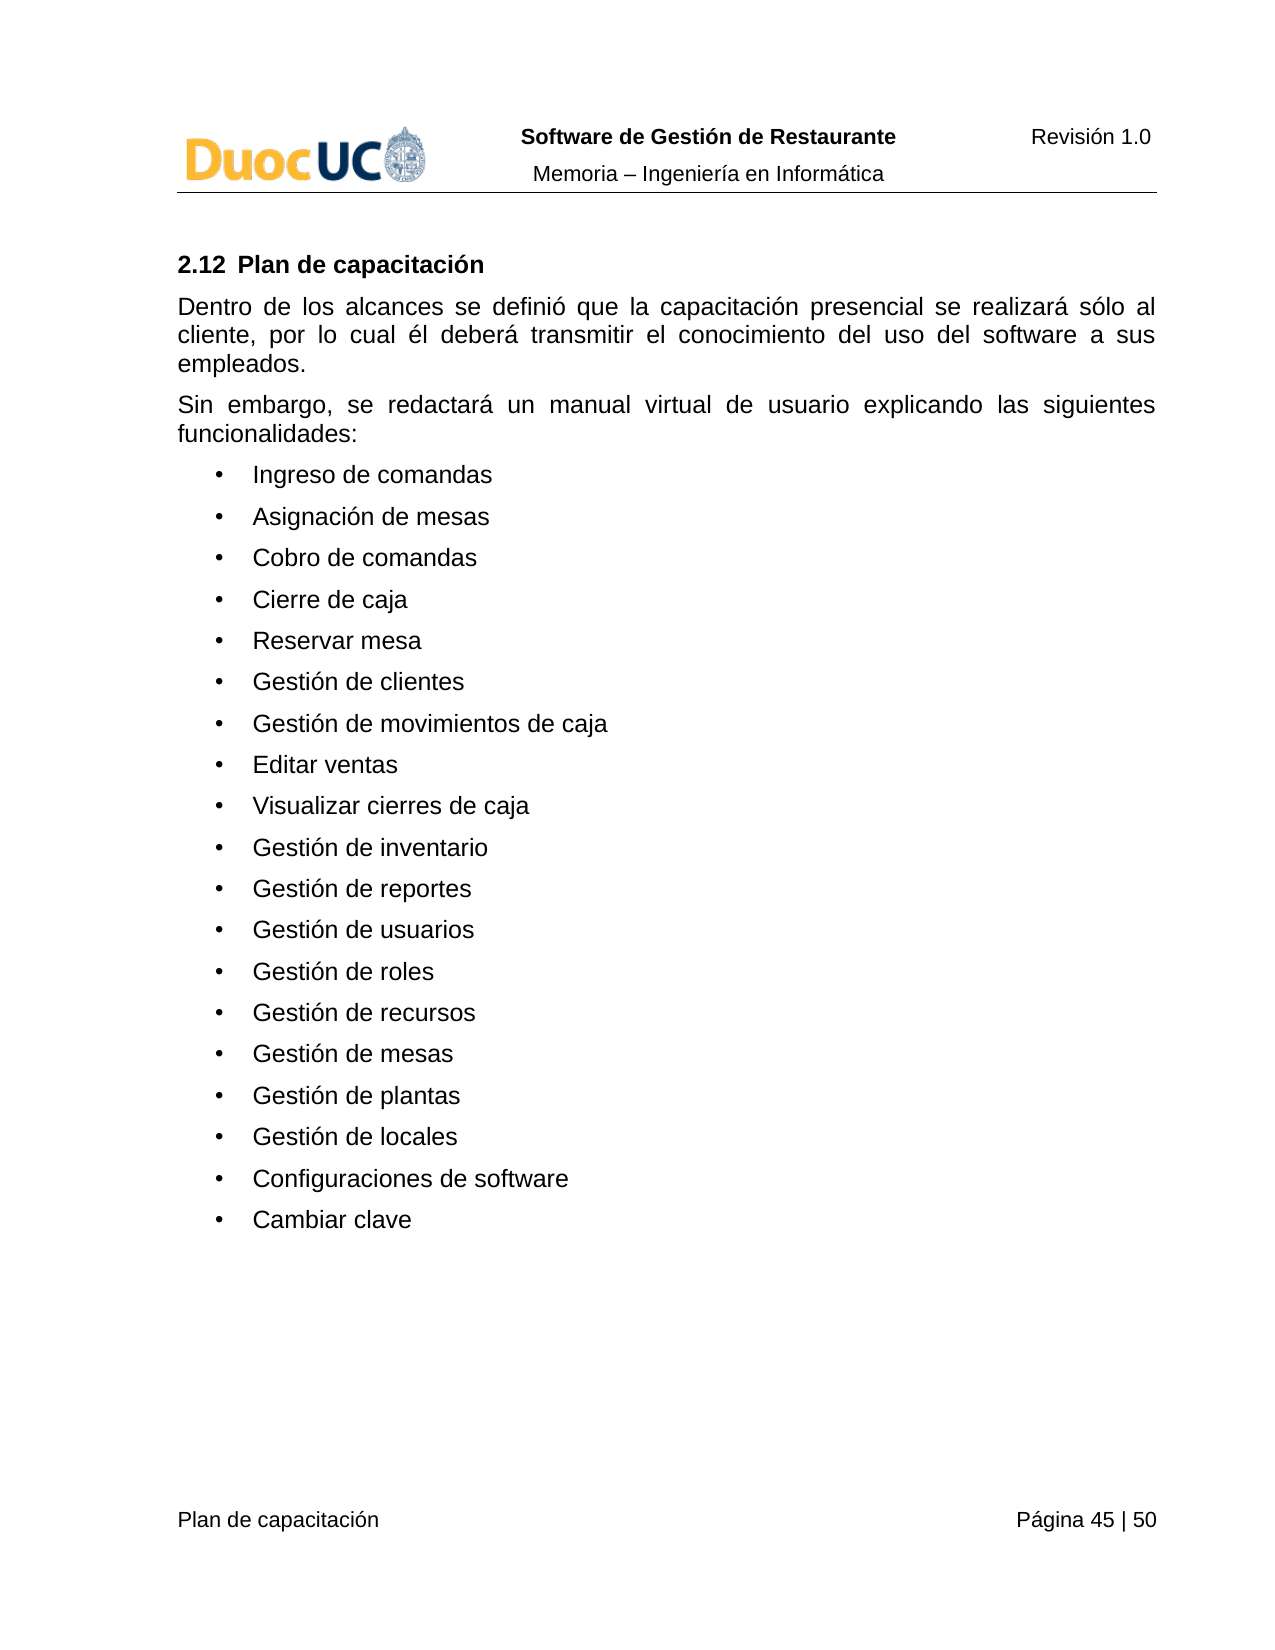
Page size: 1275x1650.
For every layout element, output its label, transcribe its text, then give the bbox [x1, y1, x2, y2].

list Asignación de mesas [215, 502, 1157, 531]
list Gestión de roles [215, 957, 1157, 986]
list Gestión de locales [215, 1122, 1157, 1151]
list Gestión de movimientos de caja [215, 709, 1157, 737]
list Ingreso de comandas [215, 461, 1157, 489]
list Gestión de clientes [215, 667, 1157, 696]
list Cobro de comandas [215, 543, 1157, 572]
list Gestión de plantas [215, 1081, 1157, 1110]
list Editar ventas [215, 750, 1157, 779]
text Dentro de los alcances se definió que la capacitación presencial se realizará sólo al cliente, por lo cual él deberá transmitir el conocimiento del uso del software a sus empleados. [177, 292, 1157, 378]
list Gestión de inventario [215, 833, 1157, 862]
list Gestión de usuarios [215, 915, 1157, 944]
list Cambiar clave [215, 1205, 1157, 1234]
list Gestión de mesas [215, 1039, 1157, 1068]
list Configuraciones de software [215, 1163, 1157, 1192]
list Reservar mesa [215, 626, 1157, 655]
picture [182, 123, 426, 187]
list Visualizar cierres de caja [215, 791, 1157, 820]
list Gestión de reportes [215, 874, 1157, 903]
subtitle Plan de capacitación [177, 251, 1157, 279]
list Cierre de caja [215, 584, 1157, 613]
text Sin embargo, se redactará un manual virtual de usuario explicando las siguientes funcionalidades: [177, 391, 1157, 448]
list Gestión de recursos [215, 998, 1157, 1027]
